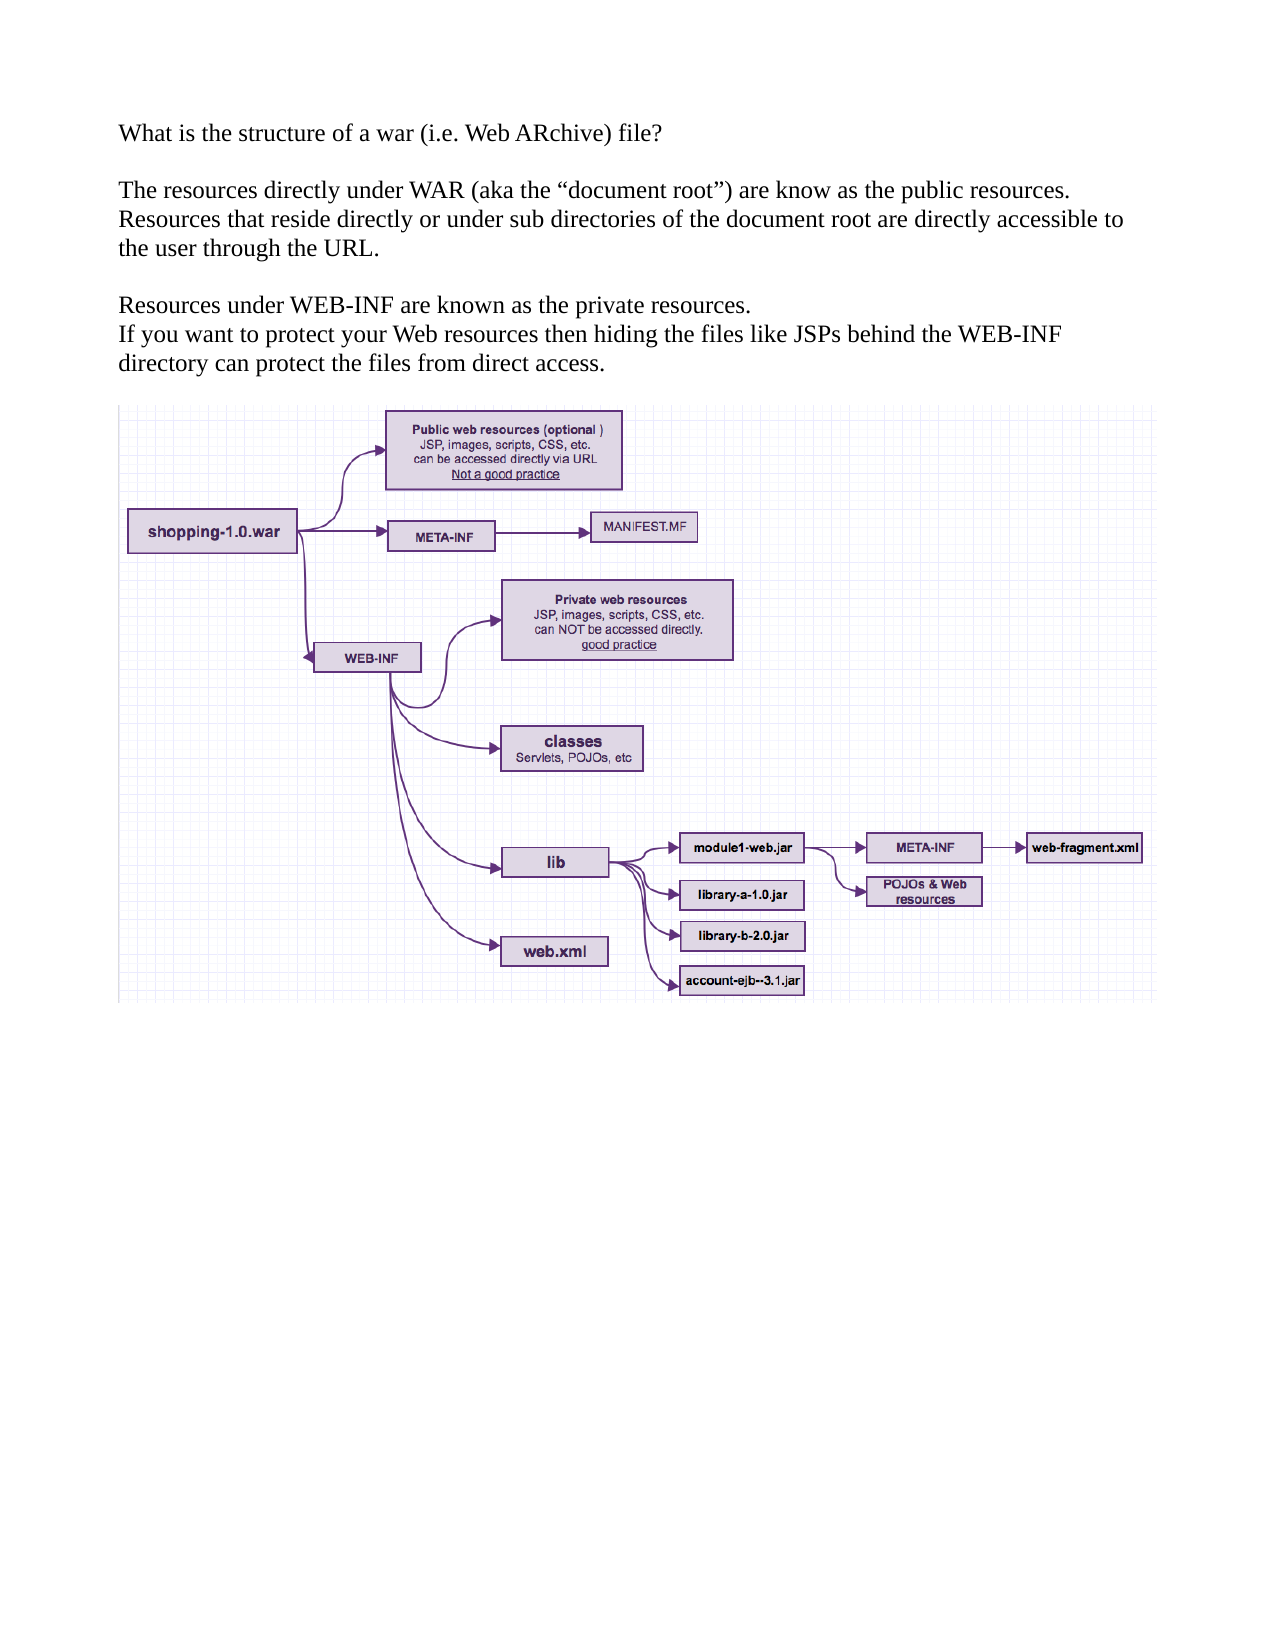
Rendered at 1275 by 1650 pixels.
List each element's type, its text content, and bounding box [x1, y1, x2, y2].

text If you want to protect your Web resources then hiding the files like JSPs behind the WEB-INF directory can protect the files from direct access. [118, 319, 1157, 377]
picture [118, 405, 1157, 1003]
text The resources directly under WAR (aka the “document root”) are know as the public resources. Resources that reside directly or under sub directories of the document root are directly accessible to the user through the URL. [118, 176, 1157, 262]
text What is the structure of a war (i.e. Web ARchive) file? [118, 118, 1157, 147]
text Resources under WEB-INF are known as the private resources. [118, 291, 1157, 319]
